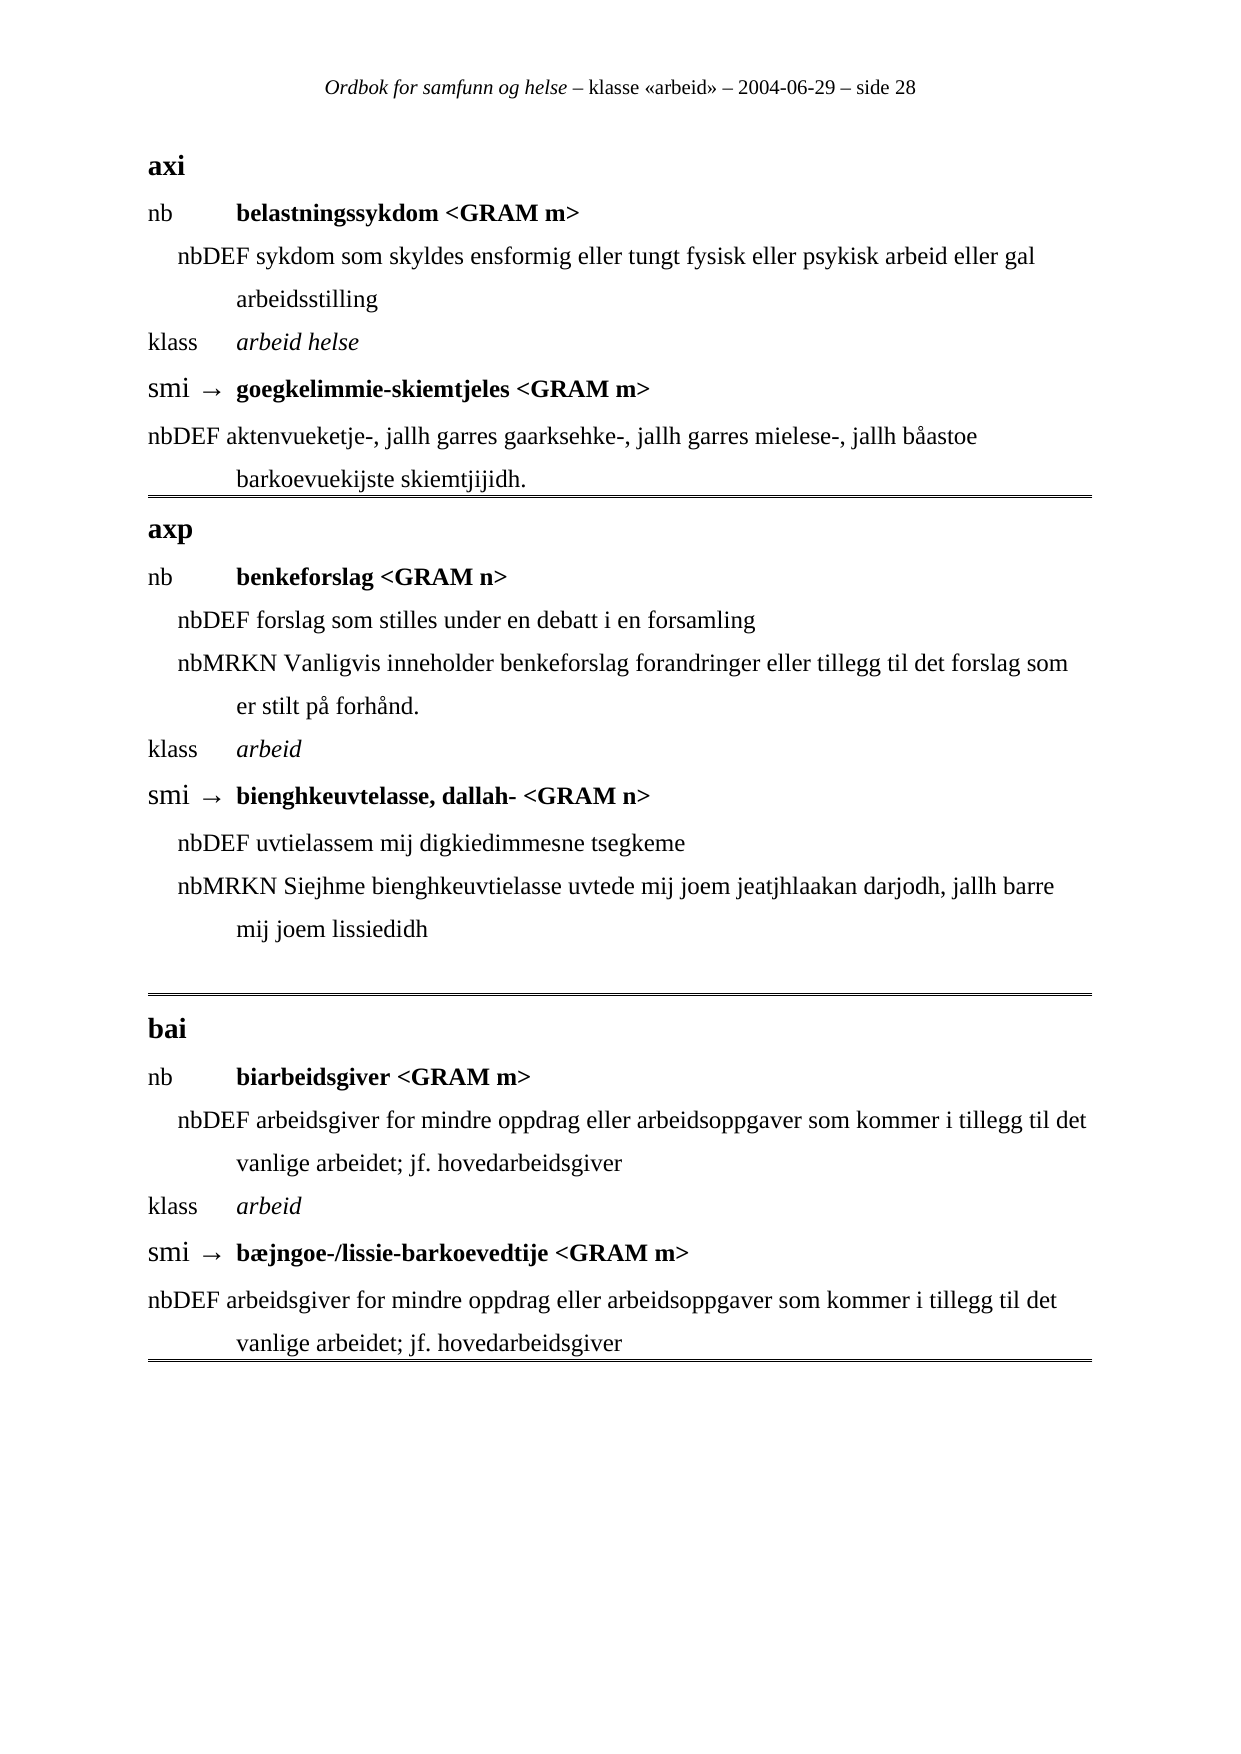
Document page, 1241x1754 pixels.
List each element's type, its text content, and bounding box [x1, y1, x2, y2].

text nbDEF arbeidsgiver for mindre oppdrag eller arbeidsoppgaver som kommer i tillegg til det vanlige arbeidet; jf. hovedarbeidsgiver [148, 1285, 1092, 1359]
text nbDEF arbeidsgiver for mindre oppdrag eller arbeidsoppgaver som kommer i tillegg til det vanlige arbeidet; jf. hovedarbeidsgiver [177, 1105, 1092, 1177]
text nbDEF uvtielassem mij digkiedimmesne tsegkeme [177, 828, 1092, 856]
text smi → bienghkeuvtelasse, dallah- <GRAM n> [148, 777, 1092, 811]
text klass arbeid [148, 1191, 1092, 1220]
text axi [148, 148, 1092, 181]
text nbMRKN Siejhme bienghkeuvtielasse uvtede mij joem jeatjhlaakan darjodh, jallh barre mij joem lissiedidh [177, 871, 1092, 943]
text klass arbeid [148, 734, 1092, 763]
text nbDEF aktenvueketje-, jallh garres gaarksehke-, jallh garres mielese-, jallh båastoe barkoevuekijste skiemtjijidh. [148, 421, 1092, 495]
text smi → bæjngoe-/lissie-barkoevedtije <GRAM m> [148, 1234, 1092, 1268]
text smi → goegkelimmie-skiemtjeles <GRAM m> [148, 370, 1092, 404]
text bai [148, 1012, 1092, 1045]
text nb benkeforslag <GRAM n> [148, 562, 1092, 590]
text nb belastningssykdom <GRAM m> [148, 198, 1092, 227]
text nbDEF sykdom som skyldes ensformig eller tungt fysisk eller psykisk arbeid eller gal arbeidsstilling [177, 241, 1092, 313]
text nbDEF forslag som stilles under en debatt i en forsamling [177, 605, 1092, 633]
text axp [148, 511, 1092, 545]
text nbMRKN Vanligvis inneholder benkeforslag forandringer eller tillegg til det forslag som er stilt på forhånd. [177, 648, 1092, 720]
text nb biarbeidsgiver <GRAM m> [148, 1062, 1092, 1091]
text klass arbeid helse [148, 327, 1092, 356]
